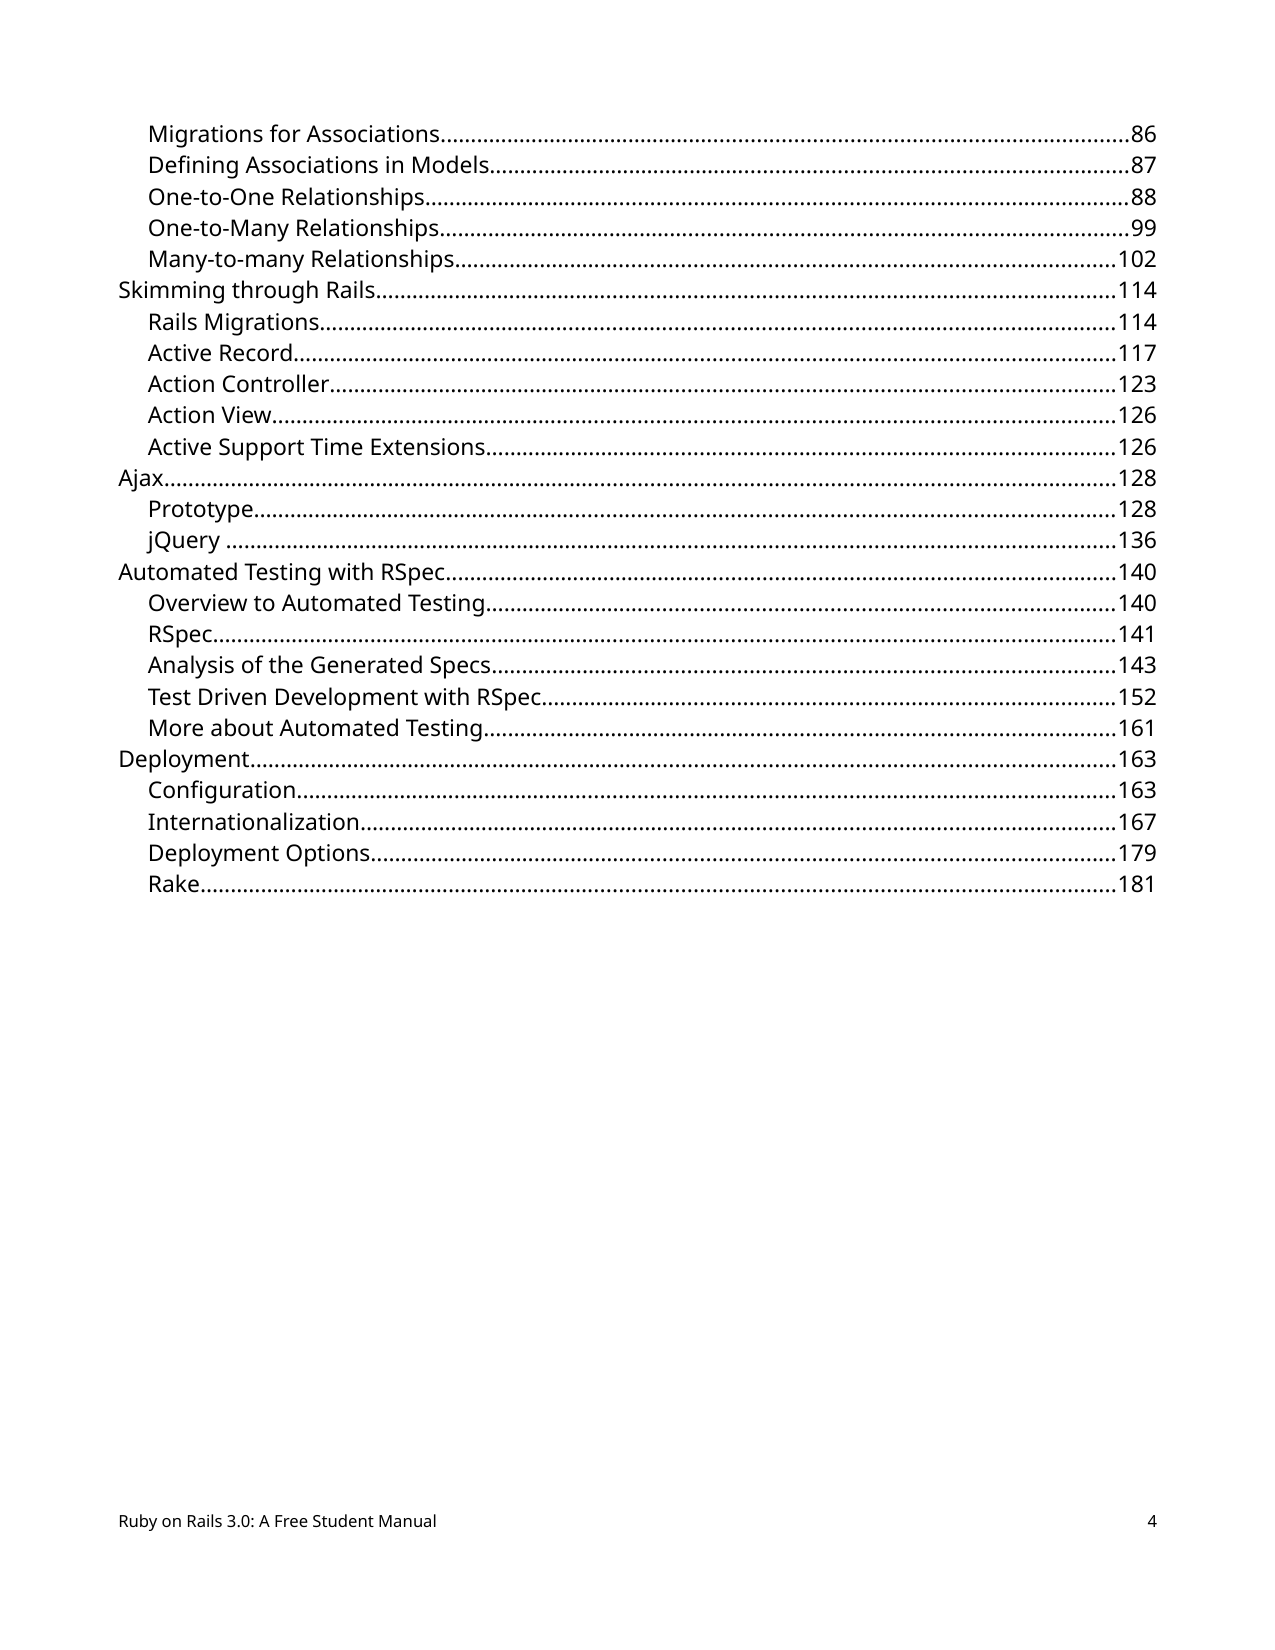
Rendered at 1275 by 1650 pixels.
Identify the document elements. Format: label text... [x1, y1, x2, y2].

text Rake 181 [148, 868, 1157, 899]
text One-to-Many Relationships 99 [148, 212, 1157, 243]
text Active Record 117 [148, 337, 1157, 368]
text jQuery 136 [148, 524, 1157, 556]
text Configuration 163 [148, 774, 1157, 806]
text Action View 126 [148, 399, 1157, 431]
text Deployment Options 179 [148, 837, 1157, 868]
text More about Automated Testing 161 [148, 712, 1157, 743]
text Active Support Time Extensions 126 [148, 431, 1157, 462]
text One-to-One Relationships 88 [148, 181, 1157, 212]
text Internationalization 167 [148, 806, 1157, 837]
text Deployment 163 [118, 743, 1157, 774]
text Action Controller 123 [148, 368, 1157, 399]
text Many-to-many Relationships 102 [148, 243, 1157, 274]
text Test Driven Development with RSpec 152 [148, 681, 1157, 712]
text Overview to Automated Testing 140 [148, 587, 1157, 618]
text RSpec 141 [148, 618, 1157, 649]
text Prototype 128 [148, 493, 1157, 524]
text Migrations for Associations 86 [148, 118, 1157, 149]
text Defining Associations in Models 87 [148, 149, 1157, 181]
text Ajax 128 [118, 462, 1157, 493]
text Analysis of the Generated Specs 143 [148, 649, 1157, 681]
text Automated Testing with RSpec 140 [118, 556, 1157, 587]
text Skimming through Rails 114 [118, 274, 1157, 306]
text Rails Migrations 114 [148, 306, 1157, 337]
